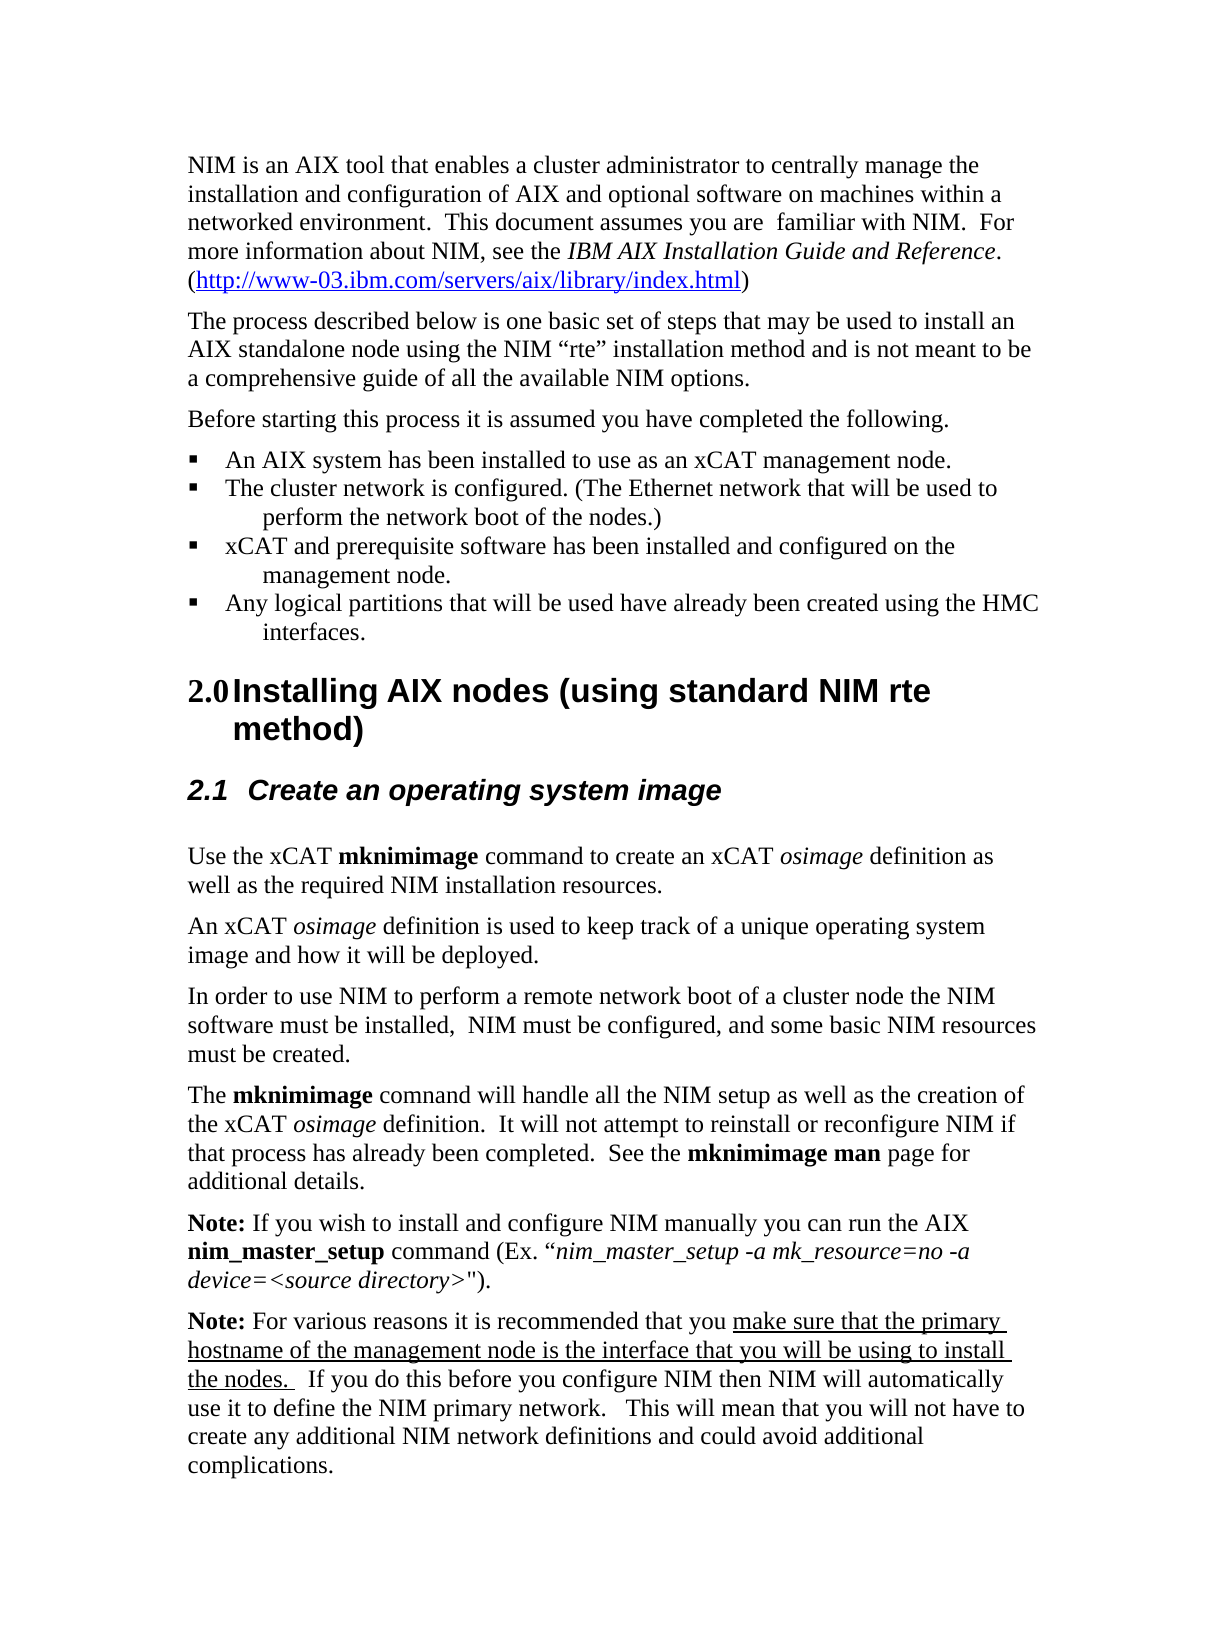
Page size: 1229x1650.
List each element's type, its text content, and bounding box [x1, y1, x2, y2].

list NIM is an AIX tool that enables a cluster administrator to centrally manage the installation and configuration of AIX and optional software on machines within a networked environment. This document assumes you are familiar with NIM. For more information about NIM, see the IBM AIX Installation Guide and Reference. (http://www-03.ibm.com/servers/aix/library/index.html) [150, 150, 1041, 294]
list Any logical partitions that will be used have already been created using the HMC interfaces. [187, 588, 1041, 646]
text Before starting this process it is assumed you have completed the following. [187, 404, 1041, 433]
list xCAT and prerequisite software has been installed and configured on the management node. [187, 531, 1041, 588]
text Use the xCAT mknimimage command to create an xCAT osimage definition as well as the required NIM installation resources. [187, 841, 1041, 899]
subtitle Installing AIX nodes (using standard NIM rte method) [187, 671, 1041, 748]
subtitle Create an operating system image [187, 773, 1041, 806]
list The cluster network is configured. (The Ethernet network that will be used to perform the network boot of the nodes.) [187, 473, 1041, 531]
list An AIX system has been installed to use as an xCAT management node. [187, 445, 1041, 473]
text In order to use NIM to perform a remote network boot of a cluster node the NIM software must be installed, NIM must be configured, and some basic NIM resources must be created. [187, 981, 1041, 1068]
text The process described below is one basic set of steps that may be used to install an AIX standalone node using the NIM “rte” installation method and is not meant to be a comprehensive guide of all the available NIM options. [187, 306, 1041, 392]
text The mknimimage comnand will handle all the NIM setup as well as the creation of the xCAT osimage definition. It will not attempt to reinstall or reconfigure NIM if that process has already been completed. See the mknimimage man page for additional details. [187, 1080, 1041, 1195]
text An xCAT osimage definition is used to keep track of a unique operating system image and how it will be deployed. [187, 911, 1041, 969]
text Note: If you wish to install and configure NIM manually you can run the AIX nim_master_setup command (Ex. “nim_master_setup -a mk_resource=no -a device=<source directory>"). [187, 1208, 1041, 1294]
text Note: For various reasons it is recommended that you make sure that the primary hostname of the management node is the interface that you will be using to install the nodes. If you do this before you configure NIM then NIM will automatically use it to define the NIM primary network. This will mean that you will not have to create any additional NIM network definitions and could avoid additional complications. [187, 1306, 1041, 1479]
